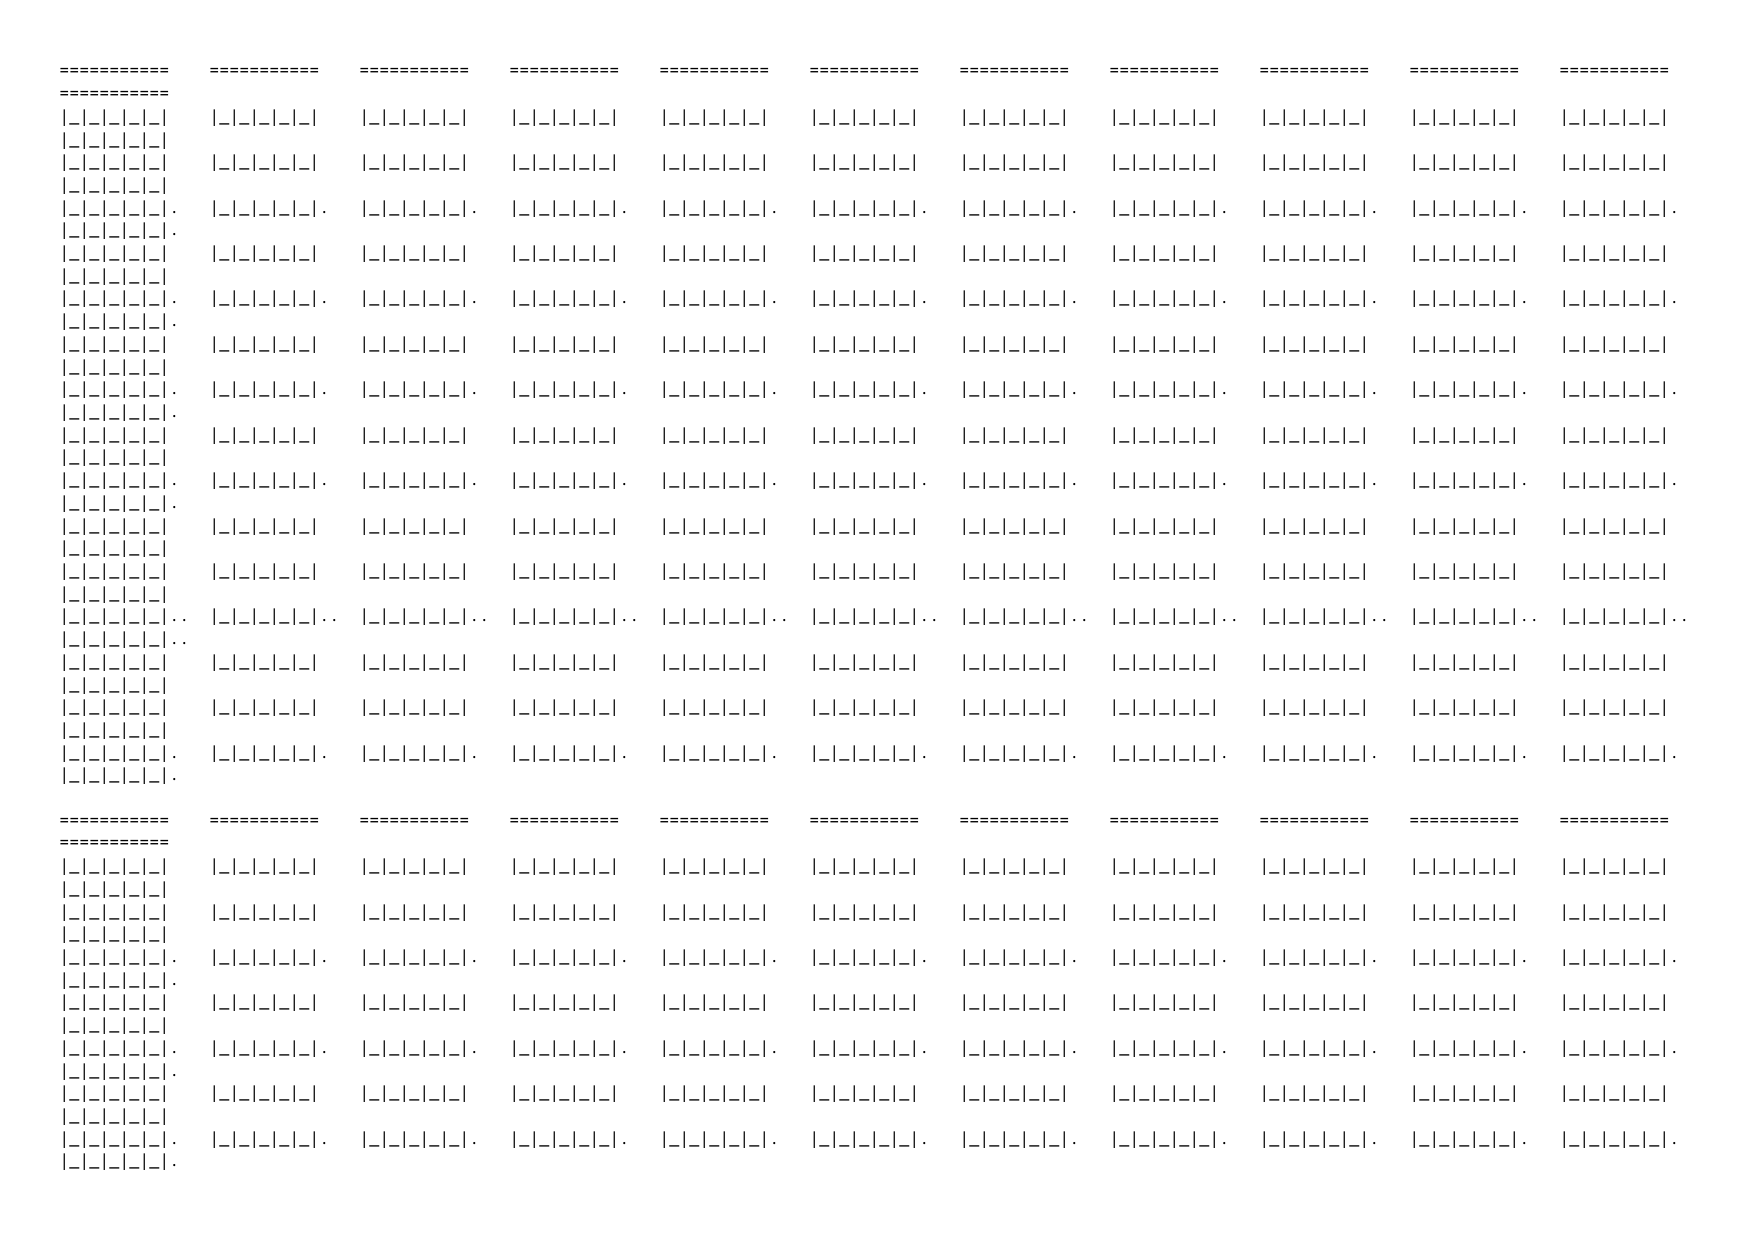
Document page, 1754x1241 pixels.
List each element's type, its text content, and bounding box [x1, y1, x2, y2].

text |_|_|_|_|_| |_|_|_|_|_| |_|_|_|_|_| |_|_|_|_|_| |_|_|_|_|_| |_|_|_|_|_| |_|_|_|_|_| |_|_|_|_|_| |_|_|_|_|_| |_|_|_|_|_| |_|_|_|_|_| |_|_|_|_|_| [59, 150, 1695, 195]
text |_|_|_|_|_| |_|_|_|_|_| |_|_|_|_|_| |_|_|_|_|_| |_|_|_|_|_| |_|_|_|_|_| |_|_|_|_|_| |_|_|_|_|_| |_|_|_|_|_| |_|_|_|_|_| |_|_|_|_|_| |_|_|_|_|_| [59, 104, 1695, 150]
text |_|_|_|_|_|. |_|_|_|_|_|. |_|_|_|_|_|. |_|_|_|_|_|. |_|_|_|_|_|. |_|_|_|_|_|. |_|_|_|_|_|. |_|_|_|_|_|. |_|_|_|_|_|. |_|_|_|_|_|. |_|_|_|_|_|. |_|_|_|_|_|. [59, 945, 1695, 990]
text |_|_|_|_|_|. |_|_|_|_|_|. |_|_|_|_|_|. |_|_|_|_|_|. |_|_|_|_|_|. |_|_|_|_|_|. |_|_|_|_|_|. |_|_|_|_|_|. |_|_|_|_|_|. |_|_|_|_|_|. |_|_|_|_|_|. |_|_|_|_|_|. [59, 377, 1695, 422]
text |_|_|_|_|_| |_|_|_|_|_| |_|_|_|_|_| |_|_|_|_|_| |_|_|_|_|_| |_|_|_|_|_| |_|_|_|_|_| |_|_|_|_|_| |_|_|_|_|_| |_|_|_|_|_| |_|_|_|_|_| |_|_|_|_|_| [59, 513, 1695, 559]
text |_|_|_|_|_|. |_|_|_|_|_|. |_|_|_|_|_|. |_|_|_|_|_|. |_|_|_|_|_|. |_|_|_|_|_|. |_|_|_|_|_|. |_|_|_|_|_|. |_|_|_|_|_|. |_|_|_|_|_|. |_|_|_|_|_|. |_|_|_|_|_|. [59, 740, 1695, 786]
text |_|_|_|_|_| |_|_|_|_|_| |_|_|_|_|_| |_|_|_|_|_| |_|_|_|_|_| |_|_|_|_|_| |_|_|_|_|_| |_|_|_|_|_| |_|_|_|_|_| |_|_|_|_|_| |_|_|_|_|_| |_|_|_|_|_| [59, 559, 1695, 604]
text |_|_|_|_|_| |_|_|_|_|_| |_|_|_|_|_| |_|_|_|_|_| |_|_|_|_|_| |_|_|_|_|_| |_|_|_|_|_| |_|_|_|_|_| |_|_|_|_|_| |_|_|_|_|_| |_|_|_|_|_| |_|_|_|_|_| [59, 695, 1695, 740]
text |_|_|_|_|_| |_|_|_|_|_| |_|_|_|_|_| |_|_|_|_|_| |_|_|_|_|_| |_|_|_|_|_| |_|_|_|_|_| |_|_|_|_|_| |_|_|_|_|_| |_|_|_|_|_| |_|_|_|_|_| |_|_|_|_|_| [59, 899, 1695, 945]
text =========== =========== =========== =========== =========== =========== =========== =========== =========== =========== =========== =========== [59, 59, 1695, 104]
text |_|_|_|_|_| |_|_|_|_|_| |_|_|_|_|_| |_|_|_|_|_| |_|_|_|_|_| |_|_|_|_|_| |_|_|_|_|_| |_|_|_|_|_| |_|_|_|_|_| |_|_|_|_|_| |_|_|_|_|_| |_|_|_|_|_| [59, 332, 1695, 377]
text =========== =========== =========== =========== =========== =========== =========== =========== =========== =========== =========== =========== [59, 808, 1695, 854]
text |_|_|_|_|_|. |_|_|_|_|_|. |_|_|_|_|_|. |_|_|_|_|_|. |_|_|_|_|_|. |_|_|_|_|_|. |_|_|_|_|_|. |_|_|_|_|_|. |_|_|_|_|_|. |_|_|_|_|_|. |_|_|_|_|_|. |_|_|_|_|_|. [59, 1126, 1695, 1172]
text |_|_|_|_|_|.. |_|_|_|_|_|.. |_|_|_|_|_|.. |_|_|_|_|_|.. |_|_|_|_|_|.. |_|_|_|_|_|.. |_|_|_|_|_|.. |_|_|_|_|_|.. |_|_|_|_|_|.. |_|_|_|_|_|.. |_|_|_|_|_|.. |_|_|_|_|_|.. [59, 604, 1695, 649]
text |_|_|_|_|_|. |_|_|_|_|_|. |_|_|_|_|_|. |_|_|_|_|_|. |_|_|_|_|_|. |_|_|_|_|_|. |_|_|_|_|_|. |_|_|_|_|_|. |_|_|_|_|_|. |_|_|_|_|_|. |_|_|_|_|_|. |_|_|_|_|_|. [59, 286, 1695, 332]
text |_|_|_|_|_|. |_|_|_|_|_|. |_|_|_|_|_|. |_|_|_|_|_|. |_|_|_|_|_|. |_|_|_|_|_|. |_|_|_|_|_|. |_|_|_|_|_|. |_|_|_|_|_|. |_|_|_|_|_|. |_|_|_|_|_|. |_|_|_|_|_|. [59, 1036, 1695, 1081]
text |_|_|_|_|_| |_|_|_|_|_| |_|_|_|_|_| |_|_|_|_|_| |_|_|_|_|_| |_|_|_|_|_| |_|_|_|_|_| |_|_|_|_|_| |_|_|_|_|_| |_|_|_|_|_| |_|_|_|_|_| |_|_|_|_|_| [59, 422, 1695, 468]
text |_|_|_|_|_| |_|_|_|_|_| |_|_|_|_|_| |_|_|_|_|_| |_|_|_|_|_| |_|_|_|_|_| |_|_|_|_|_| |_|_|_|_|_| |_|_|_|_|_| |_|_|_|_|_| |_|_|_|_|_| |_|_|_|_|_| [59, 854, 1695, 899]
text |_|_|_|_|_|. |_|_|_|_|_|. |_|_|_|_|_|. |_|_|_|_|_|. |_|_|_|_|_|. |_|_|_|_|_|. |_|_|_|_|_|. |_|_|_|_|_|. |_|_|_|_|_|. |_|_|_|_|_|. |_|_|_|_|_|. |_|_|_|_|_|. [59, 468, 1695, 513]
text |_|_|_|_|_| |_|_|_|_|_| |_|_|_|_|_| |_|_|_|_|_| |_|_|_|_|_| |_|_|_|_|_| |_|_|_|_|_| |_|_|_|_|_| |_|_|_|_|_| |_|_|_|_|_| |_|_|_|_|_| |_|_|_|_|_| [59, 990, 1695, 1036]
text |_|_|_|_|_|. |_|_|_|_|_|. |_|_|_|_|_|. |_|_|_|_|_|. |_|_|_|_|_|. |_|_|_|_|_|. |_|_|_|_|_|. |_|_|_|_|_|. |_|_|_|_|_|. |_|_|_|_|_|. |_|_|_|_|_|. |_|_|_|_|_|. [59, 195, 1695, 241]
text |_|_|_|_|_| |_|_|_|_|_| |_|_|_|_|_| |_|_|_|_|_| |_|_|_|_|_| |_|_|_|_|_| |_|_|_|_|_| |_|_|_|_|_| |_|_|_|_|_| |_|_|_|_|_| |_|_|_|_|_| |_|_|_|_|_| [59, 241, 1695, 286]
text |_|_|_|_|_| |_|_|_|_|_| |_|_|_|_|_| |_|_|_|_|_| |_|_|_|_|_| |_|_|_|_|_| |_|_|_|_|_| |_|_|_|_|_| |_|_|_|_|_| |_|_|_|_|_| |_|_|_|_|_| |_|_|_|_|_| [59, 649, 1695, 695]
text |_|_|_|_|_| |_|_|_|_|_| |_|_|_|_|_| |_|_|_|_|_| |_|_|_|_|_| |_|_|_|_|_| |_|_|_|_|_| |_|_|_|_|_| |_|_|_|_|_| |_|_|_|_|_| |_|_|_|_|_| |_|_|_|_|_| [59, 1081, 1695, 1126]
